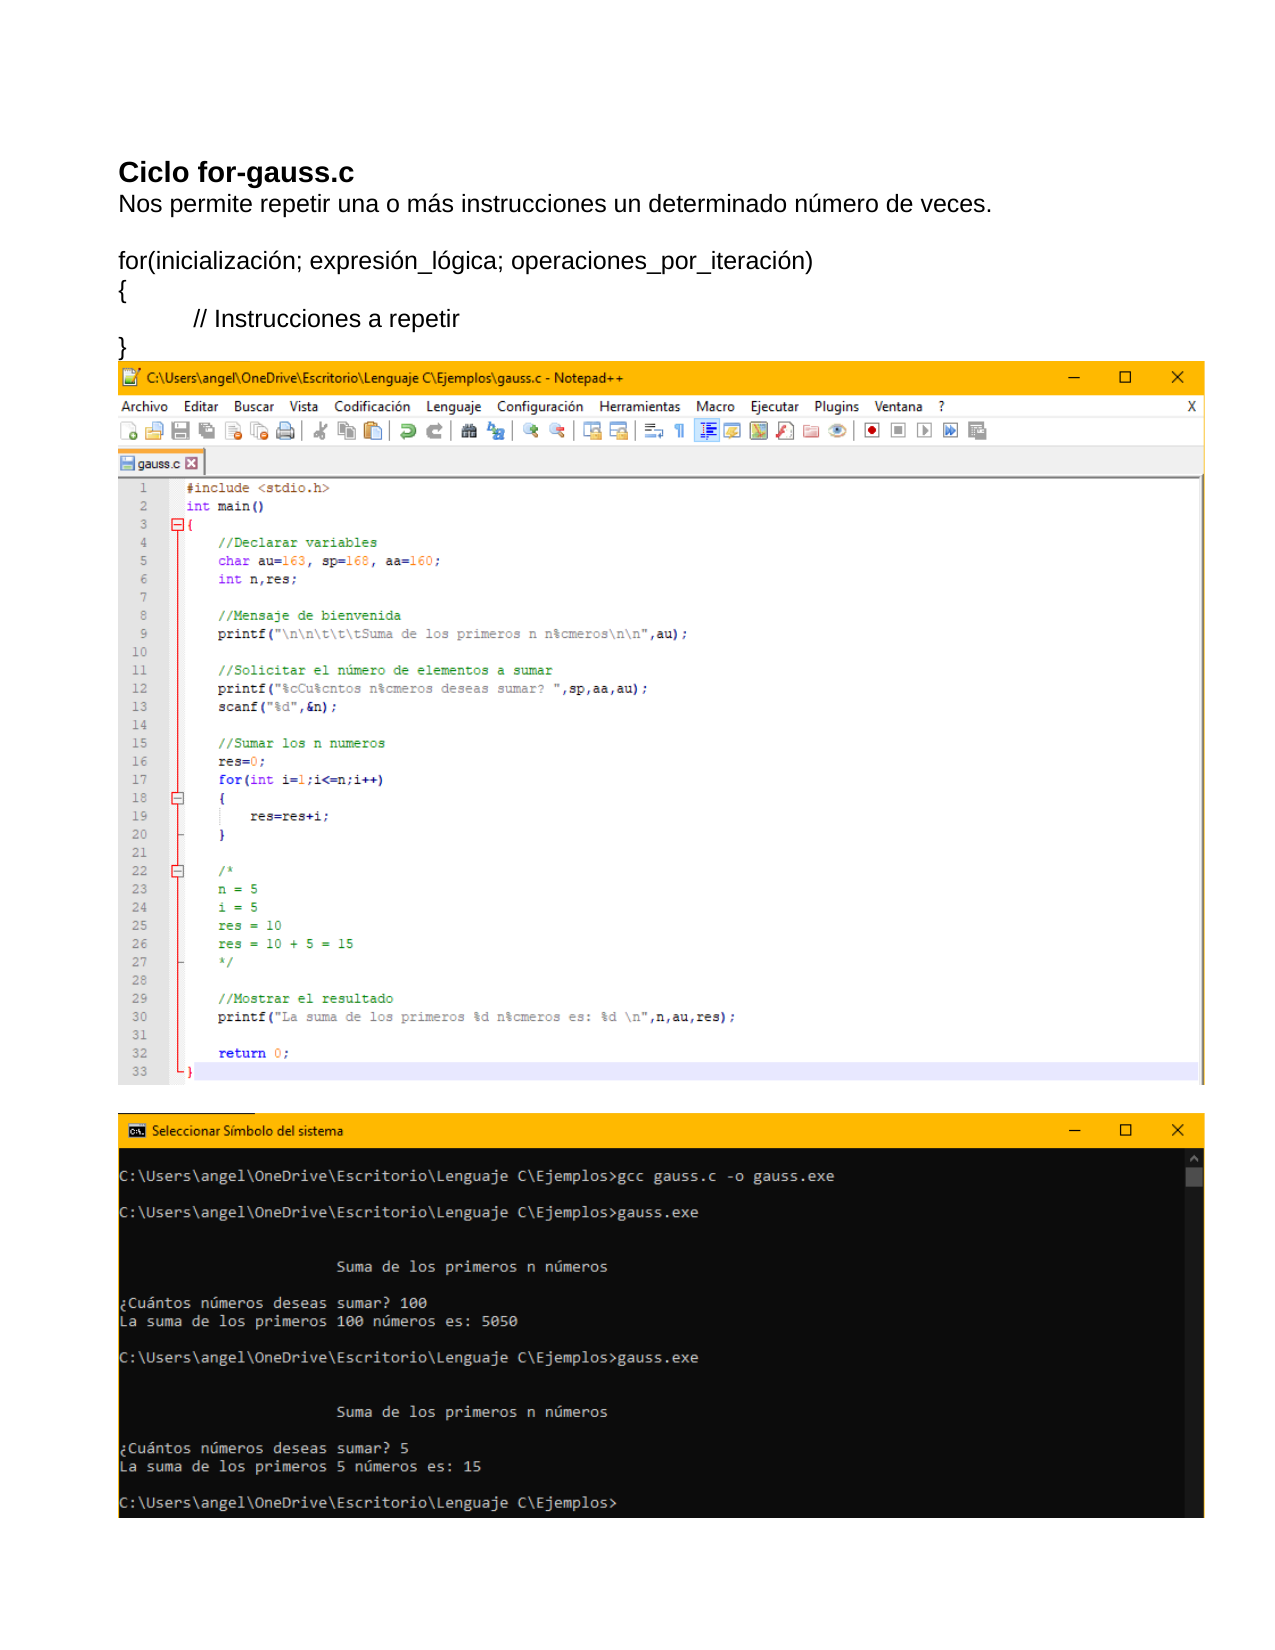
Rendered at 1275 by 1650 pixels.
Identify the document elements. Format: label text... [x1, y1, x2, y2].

text Ciclo for-gauss.c [118, 155, 1205, 188]
text // Instrucciones a repetir [118, 303, 1205, 332]
text { [118, 275, 1205, 303]
text } [118, 332, 1205, 361]
text Nos permite repetir una o más instrucciones un determinado número de veces. [118, 188, 1205, 217]
text for(inicialización; expresión_lógica; operaciones_por_iteración) [118, 246, 1205, 275]
